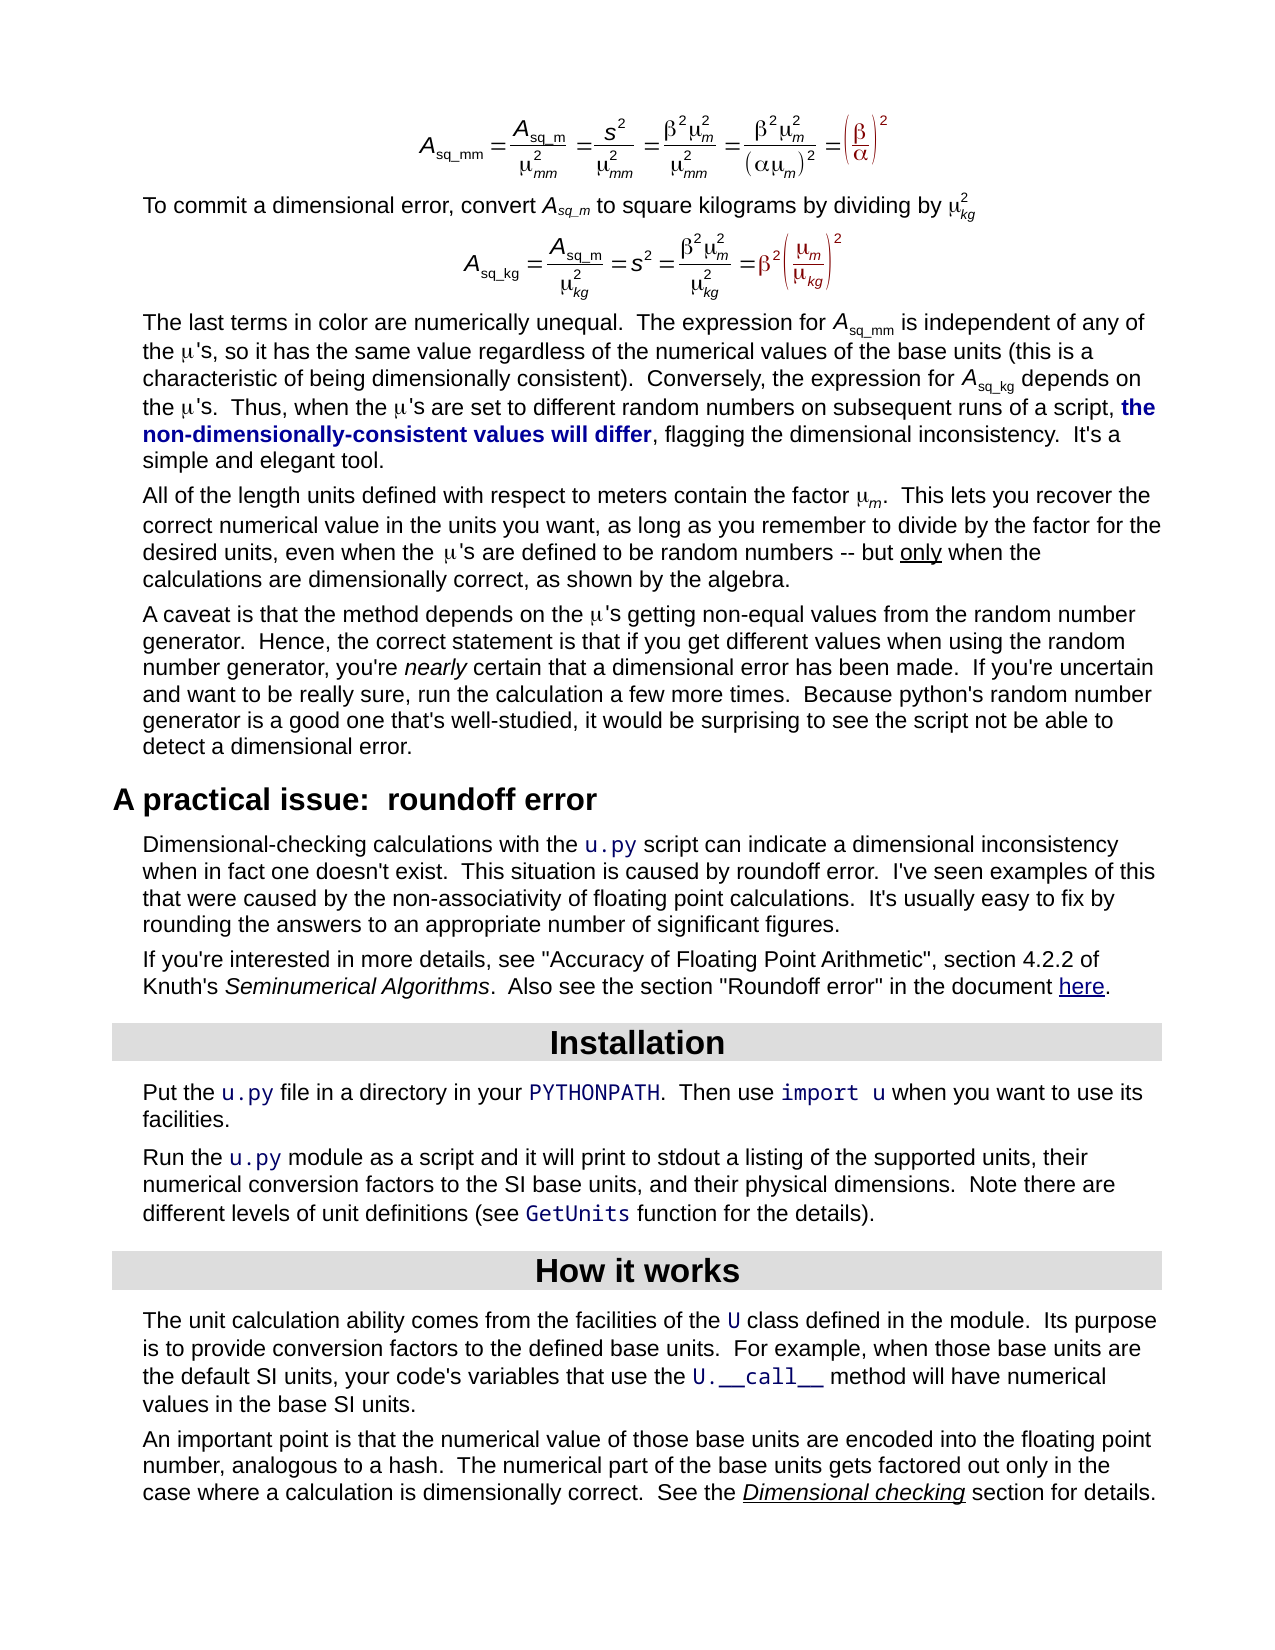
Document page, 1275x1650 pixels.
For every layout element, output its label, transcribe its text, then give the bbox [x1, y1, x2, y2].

subtitle A practical issue: roundoff error [112, 781, 1162, 817]
subtitle How it works [112, 1251, 1162, 1290]
text The unit calculation ability comes from the facilities of the U class defined in the module. Its purpose is to provide conversion factors to the defined base units. For example, when those base units are the default SI units, your code's variables that use the U.__call__ method will have numerical values in the base SI units. [142, 1305, 1162, 1417]
text All of the length units defined with respect to meters contain the factor . This lets you recover the correct numerical value in the units you want, as long as you remember to divide by the factor for the desired units, even when the are defined to be random numbers -- but only when the calculations are dimensionally correct, as shown by the algebra. [142, 482, 1162, 592]
subtitle Installation [112, 1023, 1162, 1061]
text Put the u.py file in a directory in your PYTHONPATH. Then use import u when you want to use its facilities. [142, 1076, 1162, 1133]
text An important point is that the numerical value of those base units are encoded into the floating point number, analogous to a hash. The numerical part of the base units gets factored out only in the case where a calculation is dimensionally correct. See the Dimensional checking section for details. [142, 1426, 1162, 1505]
text Dimensional-checking calculations with the u.py script can indicate a dimensional inconsistency when in fact one doesn't exist. This situation is caused by roundoff error. I've seen examples of this that were caused by the non-associativity of floating point calculations. It's usually easy to fix by rounding the answers to an appropriate number of significant figures. [142, 828, 1162, 937]
text Run the u.py module as a script and it will print to stdout a listing of the supported units, their numerical conversion factors to the SI base units, and their physical dimensions. Note there are different levels of unit definitions (see GetUnits function for the details). [142, 1142, 1162, 1227]
text If you're interested in more details, see "Accuracy of Floating Point Arithmetic", section 4.2.2 of Knuth's Seminumerical Algorithms. Also see the section "Roundoff error" in the document here. [142, 946, 1162, 999]
text The last terms in color are numerically unequal. The expression for is independent of any of the , so it has the same value regardless of the numerical values of the base units (this is a characteristic of being dimensionally consistent). Conversely, the expression for depends on the . Thus, when the are set to different random numbers on subsequent runs of a script, the non-dimensionally-consistent values will differ, flagging the dimensional inconsistency. It's a simple and elegant tool. [142, 308, 1162, 473]
text A caveat is that the method depends on the getting non-equal values from the random number generator. Hence, the correct statement is that if you get different values when using the random number generator, you're nearly certain that a dimensional error has been made. If you're uncertain and want to be really sure, run the calculation a few more times. Because python's random number generator is a good one that's well-studied, it would be surprising to see the script not be able to detect a dimensional error. [142, 601, 1162, 760]
text To commit a dimensional error, convert Asq_m to square kilograms by dividing by [142, 189, 1162, 222]
